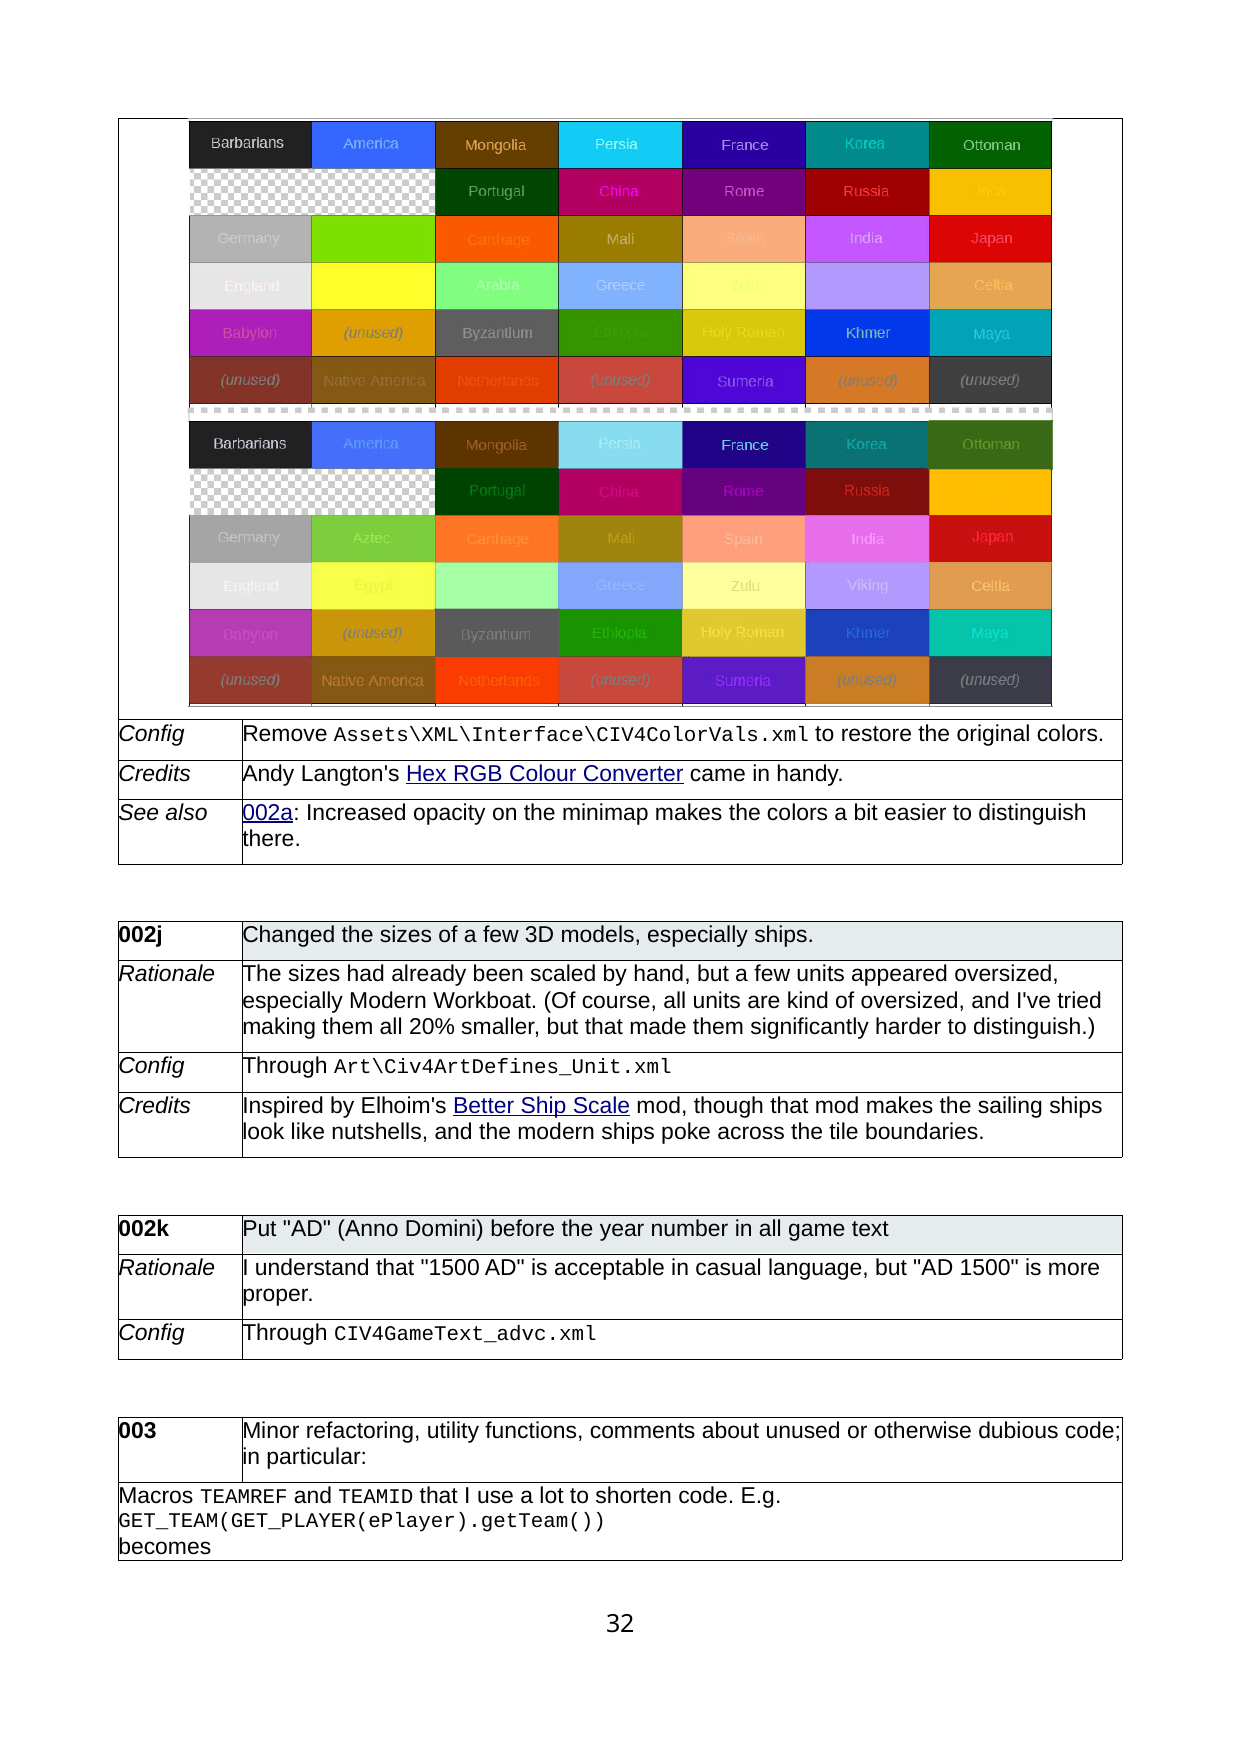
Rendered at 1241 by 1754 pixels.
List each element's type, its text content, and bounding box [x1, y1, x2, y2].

table_cell Macros TEAMREF and TEAMID that I use a lot to shorten code. E.g. GET_TEAM(GET_PLAYER(ePlayer).getTeam()) becomes [119, 1483, 1122, 1559]
table_cell Through Art\Civ4ArtDefines_Unit.xml [243, 1053, 1122, 1092]
table_header Minor refactoring, utility functions, comments about unused or otherwise dubious code; in particular: [243, 1418, 1122, 1482]
picture [187, 118, 1054, 707]
table_cell [119, 119, 1122, 719]
table_cell Config [119, 1320, 242, 1359]
table_cell Andy Langton's Hex RGB Colour Converter came in handy. [243, 761, 1122, 798]
table_cell Credits [119, 761, 242, 798]
table_header 002k [119, 1216, 242, 1253]
table_header Put "AD" (Anno Domini) before the year number in all game text [243, 1216, 1122, 1253]
table_cell 002a: Increased opacity on the minimap makes the colors a bit easier to distinguish there. [243, 800, 1122, 864]
table_cell Through CIV4GameText_advc.xml [243, 1320, 1122, 1359]
table_cell Config [119, 1053, 242, 1092]
table_cell Rationale [119, 1255, 242, 1319]
table_header 003 [119, 1418, 242, 1482]
table_cell I understand that "1500 AD" is acceptable in casual language, but "AD 1500" is more proper. [243, 1255, 1122, 1319]
table_header Changed the sizes of a few 3D models, especially ships. [243, 922, 1122, 960]
table_cell Rationale [119, 961, 242, 1052]
table_cell Remove Assets\XML\Interface\CIV4ColorVals.xml to restore the original colors. [243, 720, 1122, 759]
table_cell The sizes had already been scaled by hand, but a few units appeared oversized, especially Modern Workboat. (Of course, all units are kind of oversized, and I've tried making them all 20% smaller, but that made them significantly harder to distinguish.) [243, 961, 1122, 1052]
table_cell Config [119, 720, 242, 759]
table_cell Inspired by Elhoim's Better Ship Scale mod, though that mod makes the sailing ships look like nutshells, and the modern ships poke across the tile boundaries. [243, 1093, 1122, 1157]
table_cell Credits [119, 1093, 242, 1157]
table_header 002j [119, 922, 242, 960]
table_cell See also [119, 800, 242, 864]
